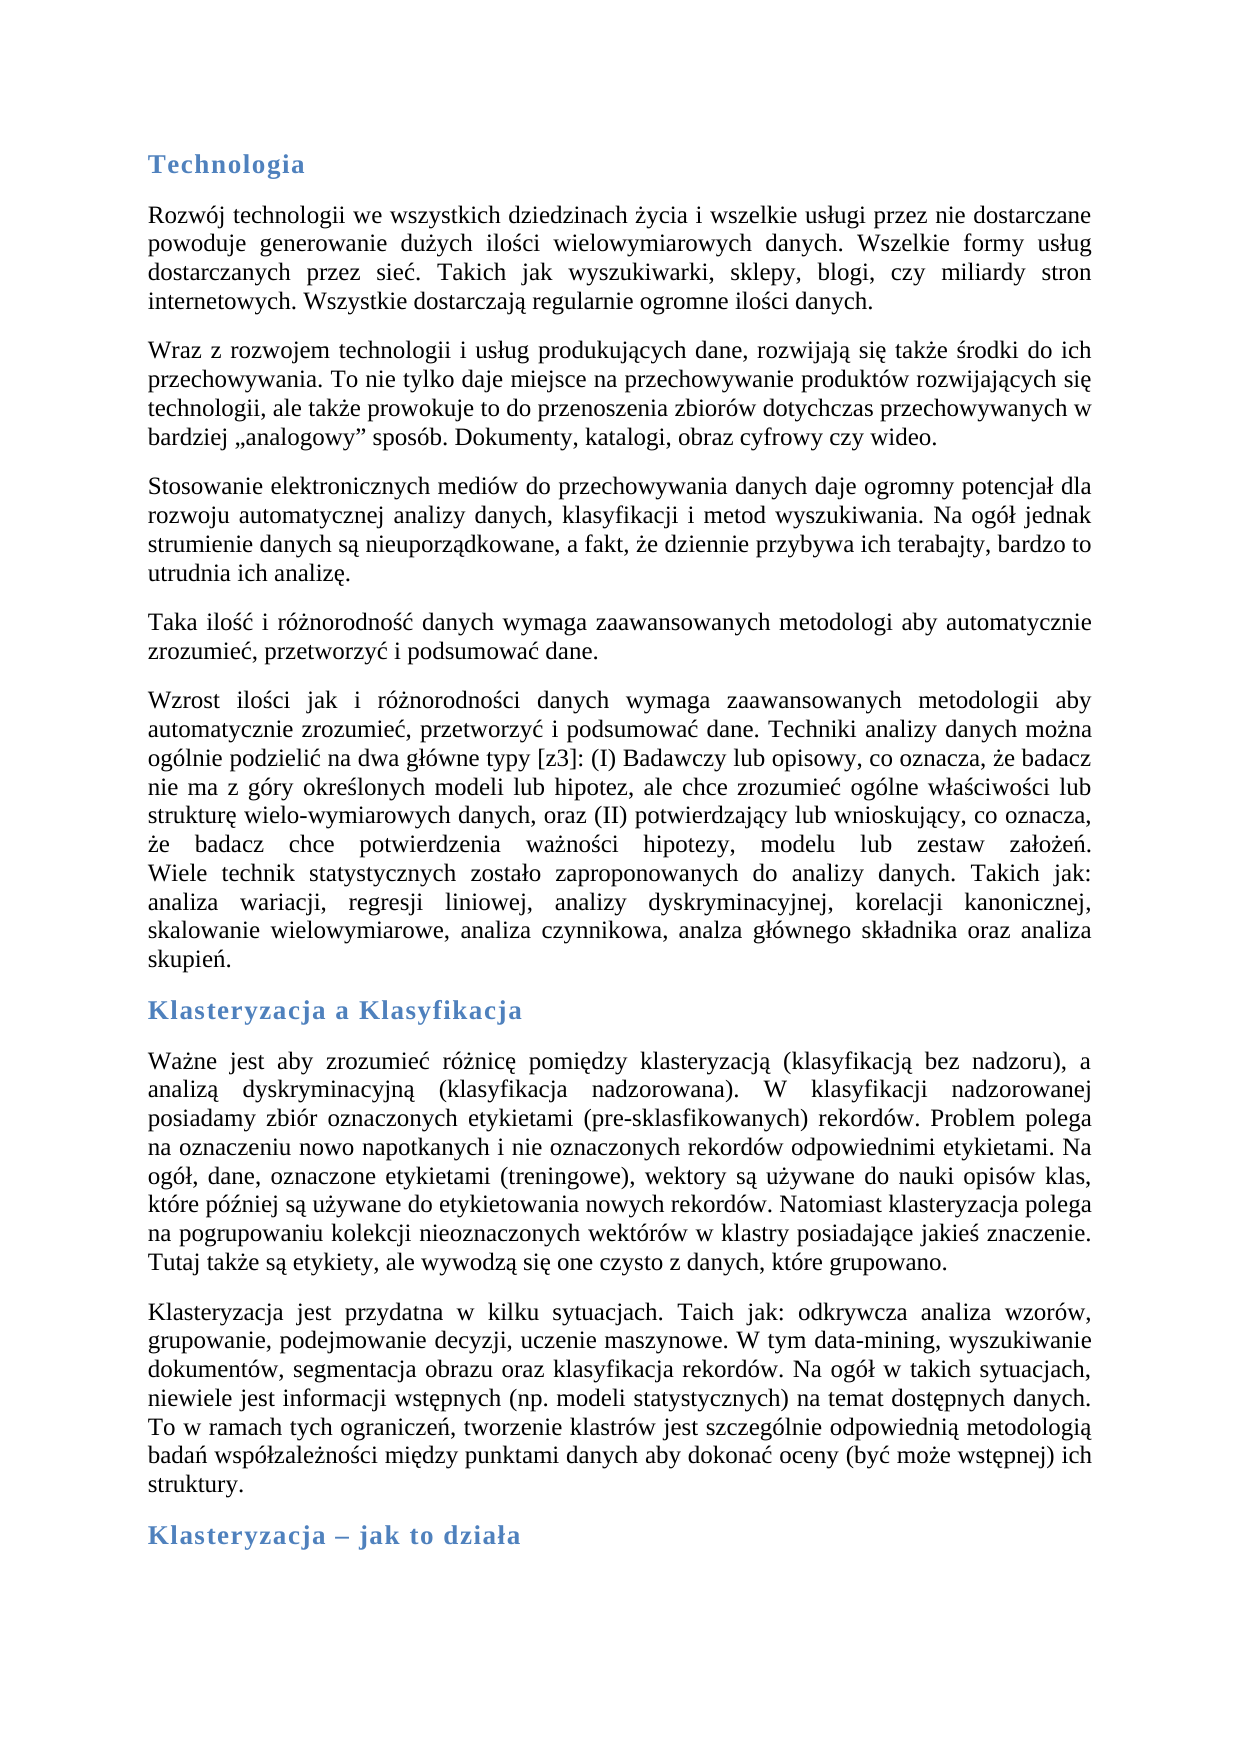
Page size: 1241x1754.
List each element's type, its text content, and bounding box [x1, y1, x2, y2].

text Wraz z rozwojem technologii i usług produkujących dane, rozwijają się także środki do ich przechowywania. To nie tylko daje miejsce na przechowywanie produktów rozwijających się technologii, ale także prowokuje to do przenoszenia zbiorów dotychczas przechowywanych w bardziej „analogowy” sposób. Dokumenty, katalogi, obraz cyfrowy czy wideo. [148, 336, 1092, 451]
text Technologia [148, 148, 1092, 179]
text Rozwój technologii we wszystkich dziedzinach życia i wszelkie usługi przez nie dostarczane powoduje generowanie dużych ilości wielowymiarowych danych. Wszelkie formy usług dostarczanych przez sieć. Takich jak wyszukiwarki, sklepy, blogi, czy miliardy stron internetowych. Wszystkie dostarczają regularnie ogromne ilości danych. [148, 200, 1092, 315]
text Stosowanie elektronicznych mediów do przechowywania danych daje ogromny potencjał dla rozwoju automatycznej analizy danych, klasyfikacji i metod wyszukiwania. Na ogół jednak strumienie danych są nieuporządkowane, a fakt, że dziennie przybywa ich terabajty, bardzo to utrudnia ich analizę. [148, 471, 1092, 586]
text Klasteryzacja jest przydatna w kilku sytuacjach. Taich jak: odkrywcza analiza wzorów, grupowanie, podejmowanie decyzji, uczenie maszynowe. W tym data-mining, wyszukiwanie dokumentów, segmentacja obrazu oraz klasyfikacja rekordów. Na ogół w takich sytuacjach, niewiele jest informacji wstępnych (np. modeli statystycznych) na temat dostępnych danych. To w ramach tych ograniczeń, tworzenie klastrów jest szczególnie odpowiednią metodologią badań współzależności między punktami danych aby dokonać oceny (być może wstępnej) ich struktury. [148, 1297, 1092, 1498]
text Klasteryzacja – jak to działa [148, 1519, 1092, 1550]
text Klasteryzacja a Klasyfikacja [148, 994, 1092, 1025]
text Wzrost ilości jak i różnorodności danych wymaga zaawansowanych metodologii aby automatycznie zrozumieć, przetworzyć i podsumować dane. Techniki analizy danych można ogólnie podzielić na dwa główne typy [z3]: (I) Badawczy lub opisowy, co oznacza, że badacz nie ma z góry określonych modeli lub hipotez, ale chce zrozumieć ogólne właściwości lub strukturę wielo-wymiarowych danych, oraz (II) potwierdzający lub wnioskujący, co oznacza, że badacz chce potwierdzenia ważności hipotezy, modelu lub zestaw założeń. Wiele technik statystycznych zostało zaproponowanych do analizy danych. Takich jak: analiza wariacji, regresji liniowej, analizy dyskryminacyjnej, korelacji kanonicznej, skalowanie wielowymiarowe, analiza czynnikowa, analza głównego składnika oraz analiza skupień. [148, 686, 1092, 973]
text Ważne jest aby zrozumieć różnicę pomiędzy klasteryzacją (klasyfikacją bez nadzoru), a analizą dyskryminacyjną (klasyfikacja nadzorowana). W klasyfikacji nadzorowanej posiadamy zbiór oznaczonych etykietami (pre-sklasfikowanych) rekordów. Problem polega na oznaczeniu nowo napotkanych i nie oznaczonych rekordów odpowiednimi etykietami. Na ogół, dane, oznaczone etykietami (treningowe), wektory są używane do nauki opisów klas, które później są używane do etykietowania nowych rekordów. Natomiast klasteryzacja polega na pogrupowaniu kolekcji nieoznaczonych wektórów w klastry posiadające jakieś znaczenie. Tutaj także są etykiety, ale wywodzą się one czysto z danych, które grupowano. [148, 1046, 1092, 1276]
text Taka ilość i różnorodność danych wymaga zaawansowanych metodologi aby automatycznie zrozumieć, przetworzyć i podsumować dane. [148, 607, 1092, 665]
